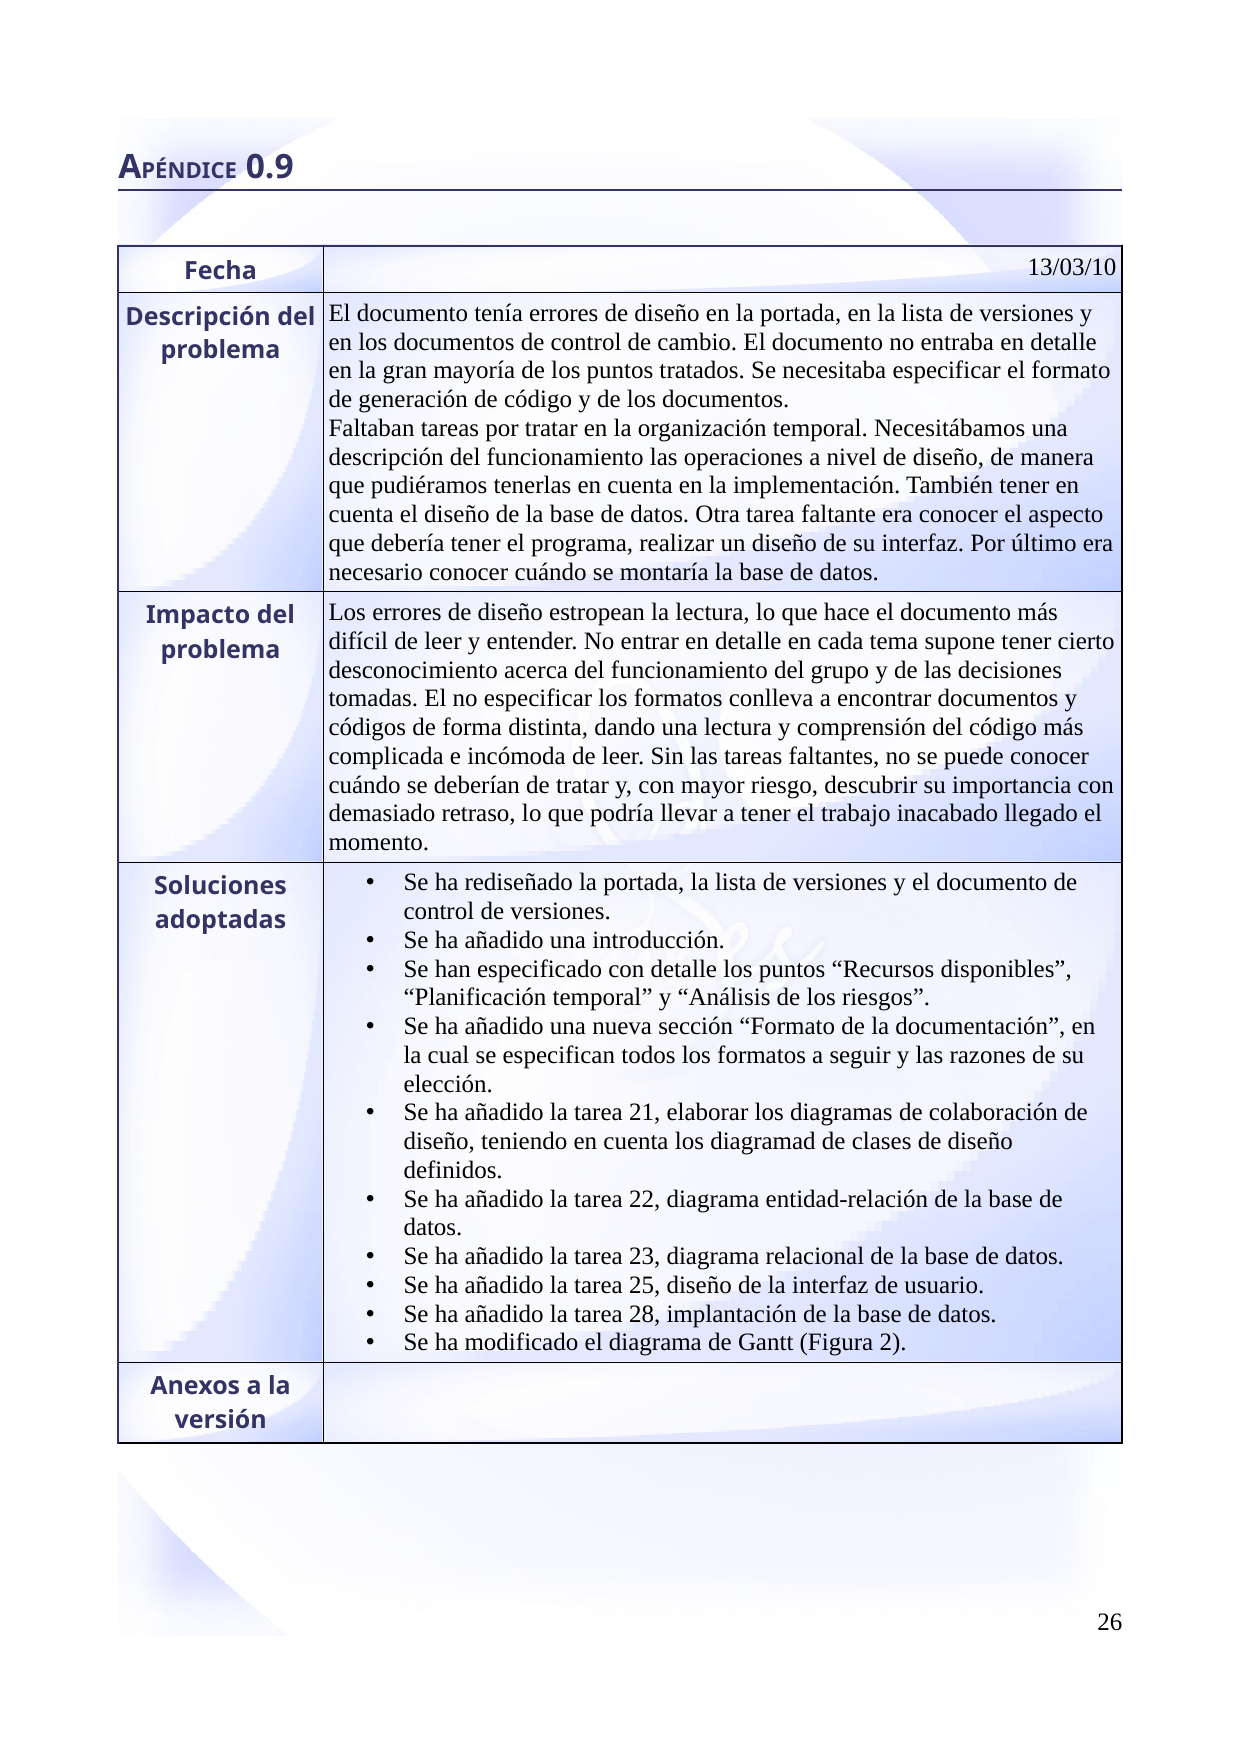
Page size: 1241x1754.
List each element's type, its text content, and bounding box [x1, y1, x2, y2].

subtitle Apéndice 0.9 [118, 143, 1122, 189]
table_cell [324, 1363, 1121, 1442]
picture [118, 1444, 1122, 1636]
table_header 13/03/10 [324, 247, 1121, 292]
picture [118, 118, 1122, 143]
picture [118, 191, 1122, 245]
table_cell Se ha rediseñado la portada, la lista de versiones y el documento de control de versiones. Se ha añadido una introducción. Se han especificado con detalle los puntos “Recursos disponibles”, “Planificación temporal” y “Análisis de los riesgos”. Se ha añadido una nueva sección “Formato de la documentación”, en la cual se especifican todos los formatos a seguir y las razones de su elección. Se ha añadido la tarea 21, elaborar los diagramas de colaboración de diseño, teniendo en cuenta los diagramad de clases de diseño definidos. Se ha añadido la tarea 22, diagrama entidad-relación de la base de datos. Se ha añadido la tarea 23, diagrama relacional de la base de datos. Se ha añadido la tarea 25, diseño de la interfaz de usuario. Se ha añadido la tarea 28, implantación de la base de datos. Se ha modificado el diagrama de Gantt (Figura 2). [324, 863, 1121, 1362]
table_cell Anexos a la versión [119, 1363, 323, 1442]
table_cell Soluciones adoptadas [119, 863, 323, 1362]
table_cell El documento tenía errores de diseño en la portada, en la lista de versiones y en los documentos de control de cambio. El documento no entraba en detalle en la gran mayoría de los puntos tratados. Se necesitaba especificar el formato de generación de código y de los documentos. Faltaban tareas por tratar en la organización temporal. Necesitábamos una descripción del funcionamiento las operaciones a nivel de diseño, de manera que pudiéramos tenerlas en cuenta en la implementación. También tener en cuenta el diseño de la base de datos. Otra tarea faltante era conocer el aspecto que debería tener el programa, realizar un diseño de su interfaz. Por último era necesario conocer cuándo se montaría la base de datos. [324, 293, 1121, 591]
table_cell Los errores de diseño estropean la lectura, lo que hace el documento más difícil de leer y entender. No entrar en detalle en cada tema supone tener cierto desconocimiento acerca del funcionamiento del grupo y de las decisiones tomadas. El no especificar los formatos conlleva a encontrar documentos y códigos de forma distinta, dando una lectura y comprensión del código más complicada e incómoda de leer. Sin las tareas faltantes, no se puede conocer cuándo se deberían de tratar y, con mayor riesgo, descubrir su importancia con demasiado retraso, lo que podría llevar a tener el trabajo inacabado llegado el momento. [324, 592, 1121, 862]
table_cell Impacto del problema [119, 592, 323, 862]
table_header Fecha [119, 247, 323, 292]
table_cell Descripción del problema [119, 293, 323, 591]
